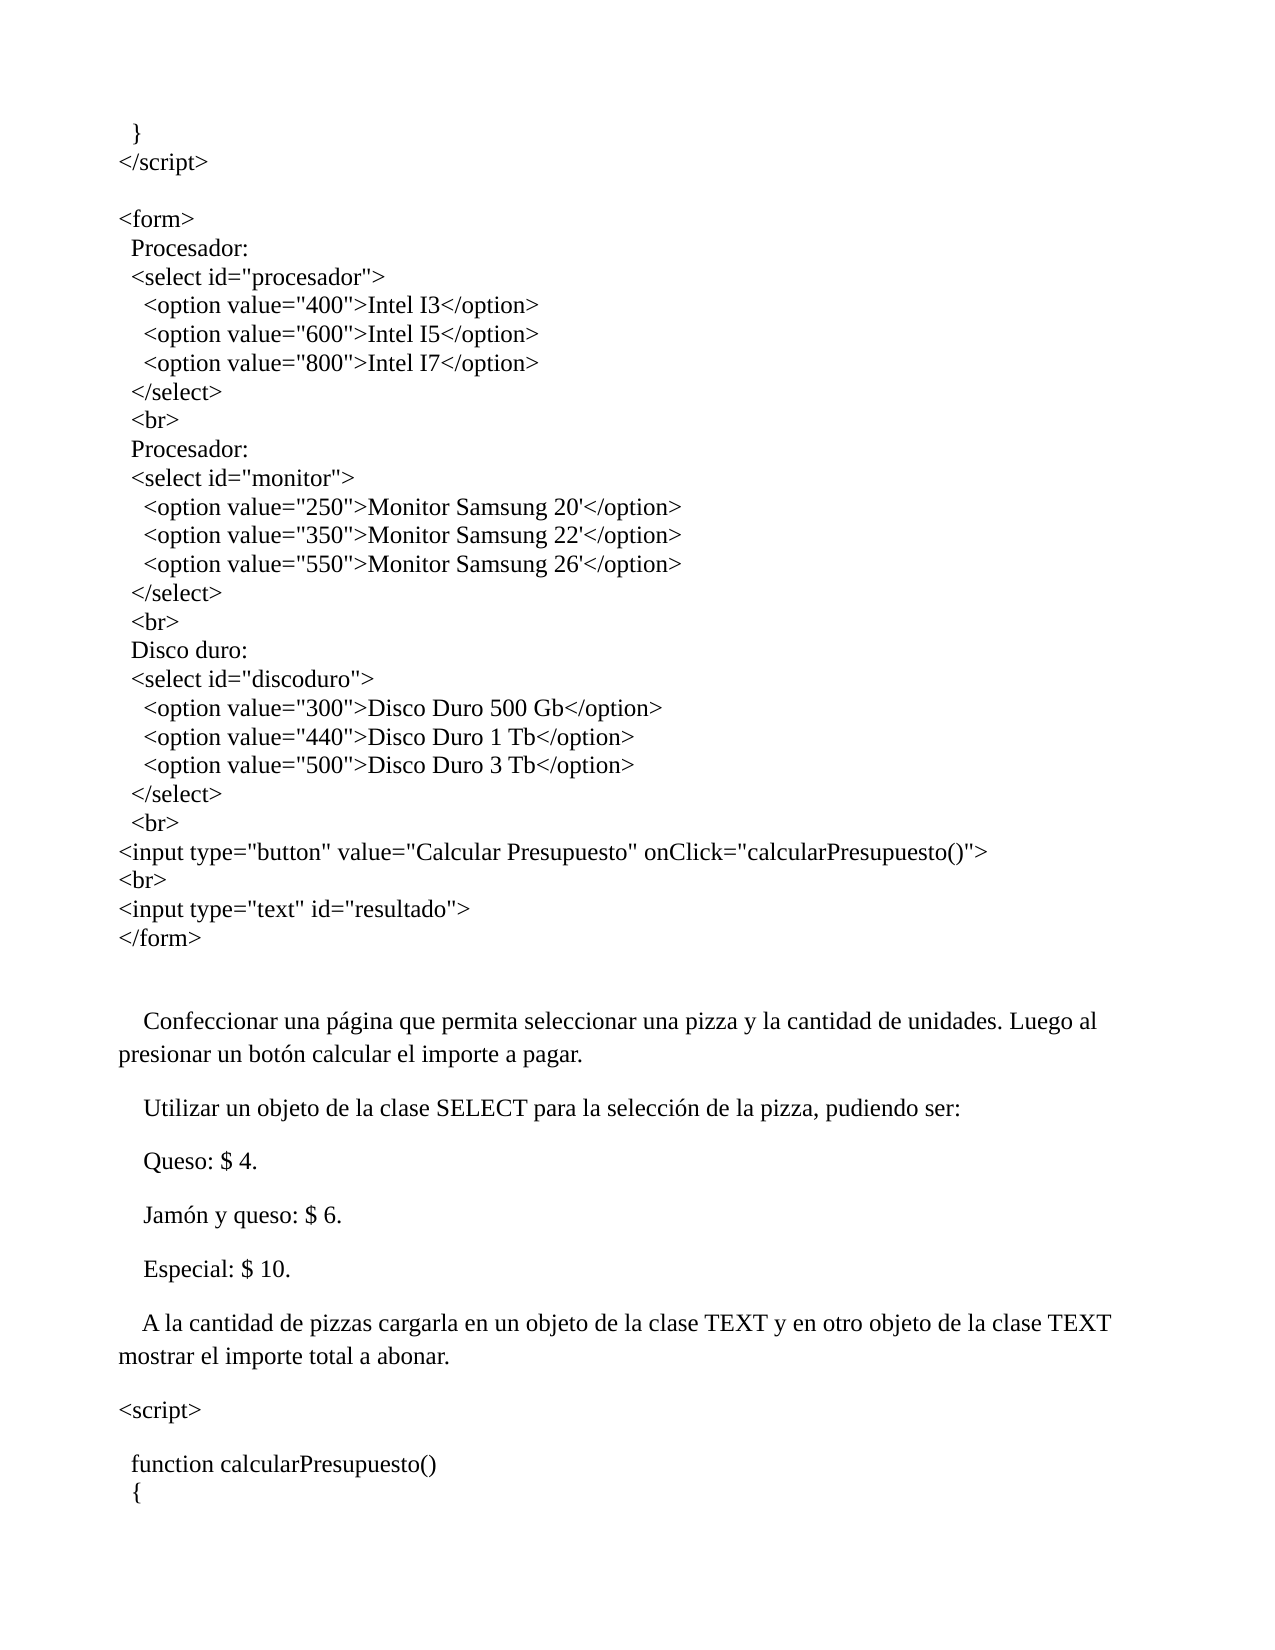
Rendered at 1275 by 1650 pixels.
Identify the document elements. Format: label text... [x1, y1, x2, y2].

text <select id="discoduro"> [118, 664, 1157, 693]
text <input type="text" id="resultado"> [118, 894, 1157, 923]
text <select id="procesador"> [118, 262, 1157, 291]
text Jamón y queso: $ 6. [118, 1200, 1157, 1229]
text Especial: $ 10. [118, 1254, 1157, 1283]
text <br> [118, 607, 1157, 636]
text A la cantidad de pizzas cargarla en un objeto de la clase TEXT y en otro objeto de la clase TEXT mostrar el importe total a abonar. [118, 1308, 1157, 1370]
text </form> [118, 923, 1157, 952]
text <select id="monitor"> [118, 463, 1157, 492]
text <input type="button" value="Calcular Presupuesto" onClick="calcularPresupuesto()"> [118, 837, 1157, 866]
text <option value="550">Monitor Samsung 26'</option> [118, 549, 1157, 578]
text function calcularPresupuesto() [118, 1449, 1157, 1477]
text <option value="600">Intel I5</option> [118, 319, 1157, 348]
text } [118, 118, 1157, 147]
text </select> [118, 779, 1157, 808]
text Queso: $ 4. [118, 1146, 1157, 1175]
text Confeccionar una página que permita seleccionar una pizza y la cantidad de unidades. Luego al presionar un botón calcular el importe a pagar. [118, 1006, 1157, 1067]
text <option value="440">Disco Duro 1 Tb</option> [118, 722, 1157, 751]
text <br> [118, 866, 1157, 894]
text Procesador: [118, 233, 1157, 262]
text </select> [118, 578, 1157, 607]
text <form> [118, 204, 1157, 233]
text <option value="300">Disco Duro 500 Gb</option> [118, 693, 1157, 722]
text </script> [118, 147, 1157, 176]
text Utilizar un objeto de la clase SELECT para la selección de la pizza, pudiendo ser: [118, 1093, 1157, 1121]
text <br> [118, 808, 1157, 837]
text </select> [118, 377, 1157, 406]
text Disco duro: [118, 636, 1157, 664]
text <script> [118, 1395, 1157, 1424]
text <option value="800">Intel I7</option> [118, 348, 1157, 377]
text Procesador: [118, 434, 1157, 463]
text <option value="250">Monitor Samsung 20'</option> [118, 492, 1157, 521]
text <option value="500">Disco Duro 3 Tb</option> [118, 751, 1157, 779]
text <option value="350">Monitor Samsung 22'</option> [118, 521, 1157, 549]
text <option value="400">Intel I3</option> [118, 291, 1157, 319]
text <br> [118, 406, 1157, 434]
text { [118, 1477, 1157, 1506]
